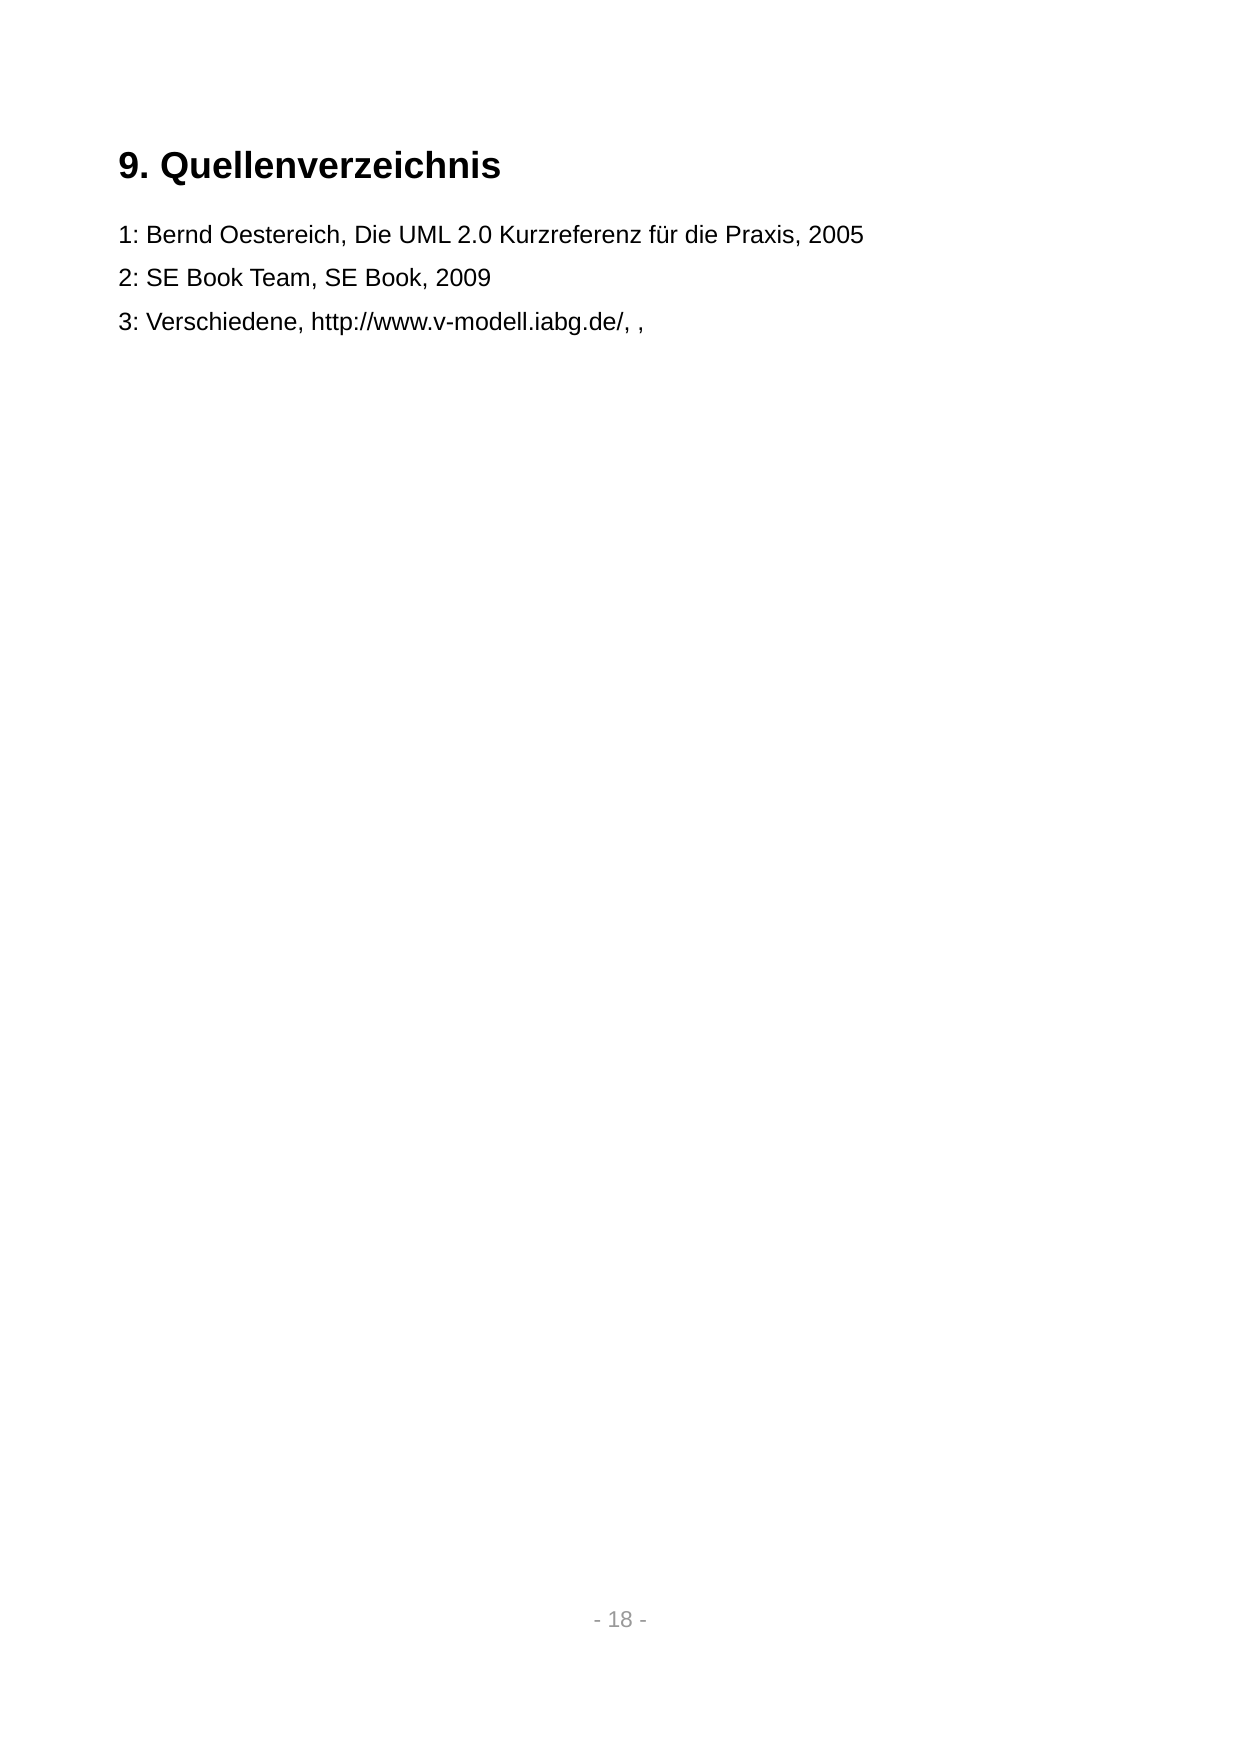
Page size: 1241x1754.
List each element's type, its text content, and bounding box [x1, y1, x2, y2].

subtitle Quellenverzeichnis [118, 143, 1122, 186]
text 3: Verschiedene, http://www.v-modell.iabg.de/, , [118, 307, 1122, 335]
text 2: SE Book Team, SE Book, 2009 [118, 263, 1122, 292]
text 1: Bernd Oestereich, Die UML 2.0 Kurzreferenz für die Praxis, 2005 [118, 220, 1122, 249]
